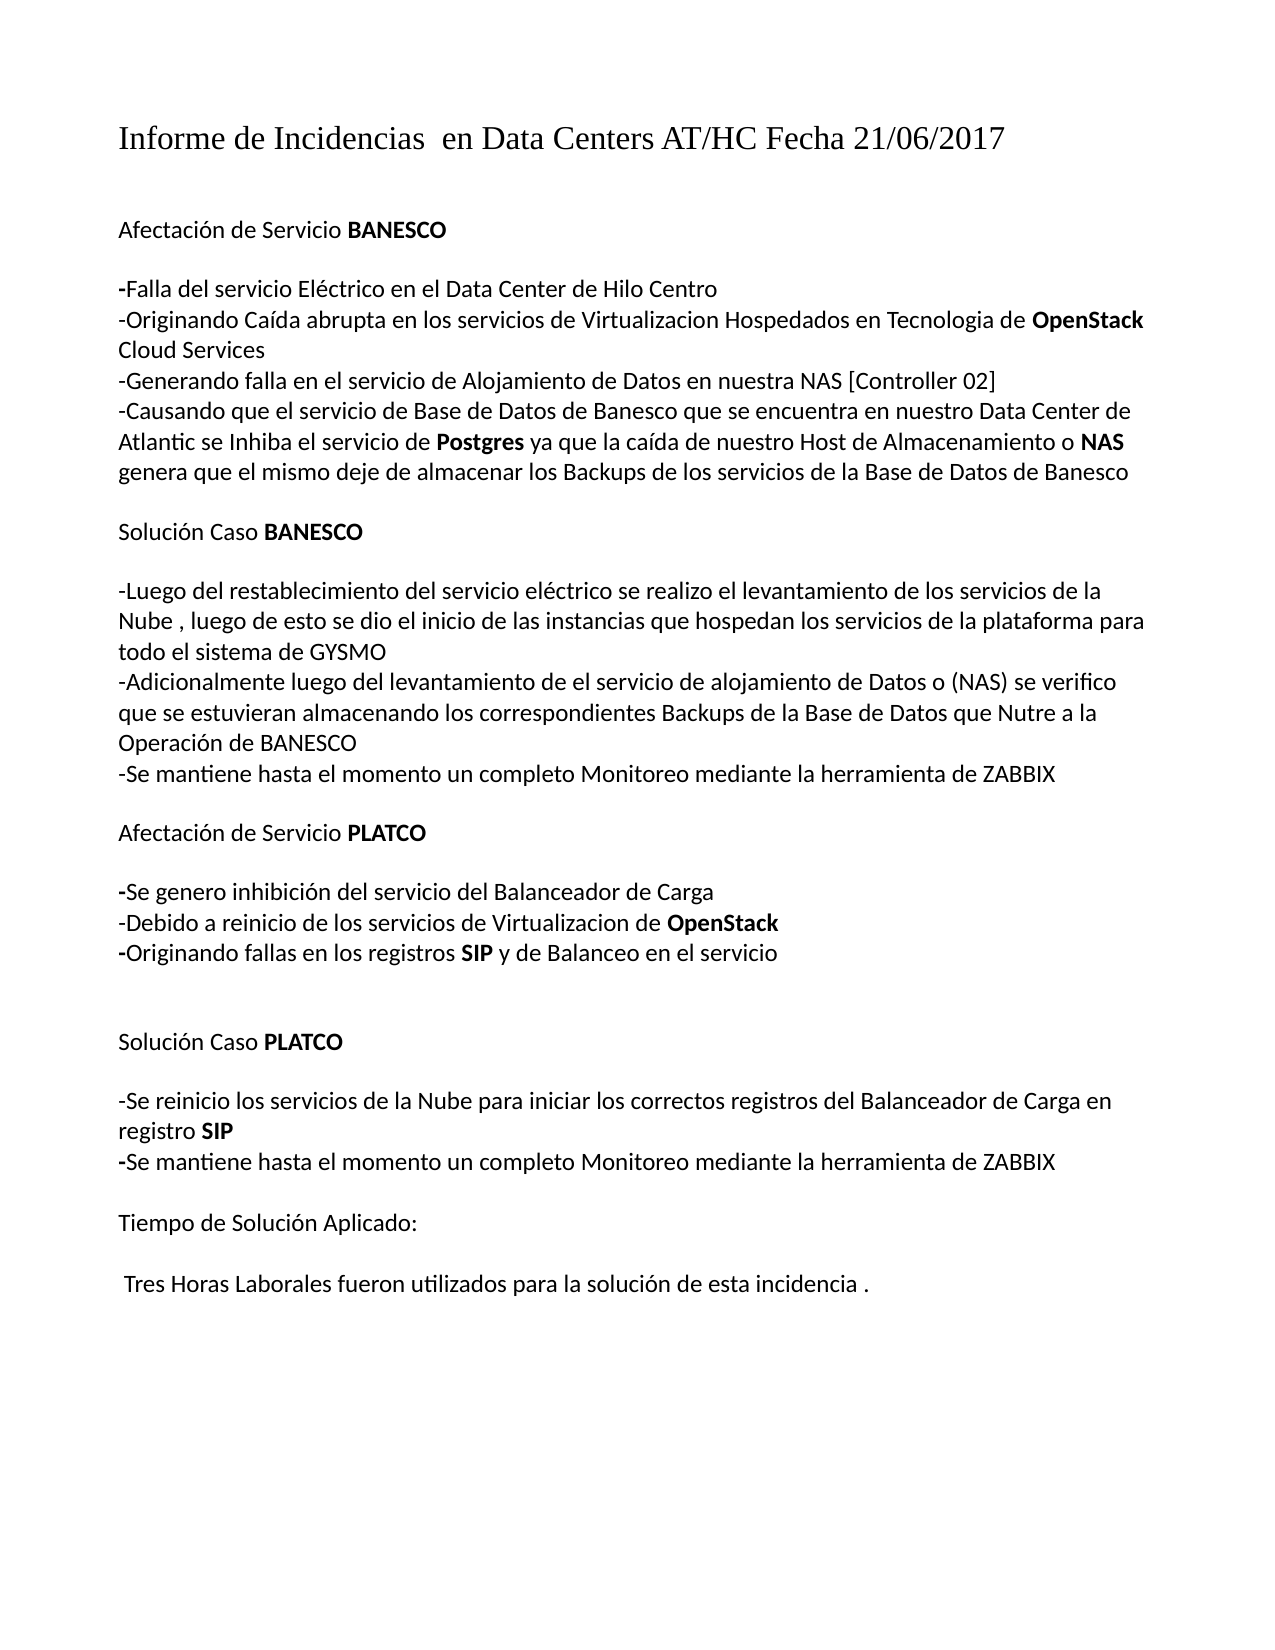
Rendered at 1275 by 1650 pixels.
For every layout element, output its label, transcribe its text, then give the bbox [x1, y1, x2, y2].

text -Se mantiene hasta el momento un completo Monitoreo mediante la herramienta de ZABBIX [118, 1146, 1157, 1176]
text -Causando que el servicio de Base de Datos de Banesco que se encuentra en nuestro Data Center de Atlantic se Inhiba el servicio de Postgres ya que la caída de nuestro Host de Almacenamiento o NAS genera que el mismo deje de almacenar los Backups de los servicios de la Base de Datos de Banesco [118, 395, 1157, 487]
text -Se mantiene hasta el momento un completo Monitoreo mediante la herramienta de ZABBIX [118, 758, 1157, 788]
text -Falla del servicio Eléctrico en el Data Center de Hilo Centro [118, 273, 1157, 304]
text Informe de Incidencias en Data Centers AT/HC Fecha 21/06/2017 [118, 118, 1157, 156]
text -Generando falla en el servicio de Alojamiento de Datos en nuestra NAS [Controller 02] [118, 365, 1157, 395]
text Afectación de Servicio PLATCO [118, 817, 1157, 848]
text -Originando Caída abrupta en los servicios de Virtualizacion Hospedados en Tecnologia de OpenStack Cloud Services [118, 304, 1157, 365]
text Tiempo de Solución Aplicado: [118, 1207, 1157, 1237]
text -Adicionalmente luego del levantamiento de el servicio de alojamiento de Datos o (NAS) se verifico que se estuvieran almacenando los correspondientes Backups de la Base de Datos que Nutre a la Operación de BANESCO [118, 666, 1157, 758]
text Afectación de Servicio BANESCO [118, 214, 1157, 244]
text Solución Caso BANESCO [118, 516, 1157, 546]
text Solución Caso PLATCO [118, 1026, 1157, 1056]
text -Se reinicio los servicios de la Nube para iniciar los correctos registros del Balanceador de Carga en registro SIP [118, 1085, 1157, 1146]
text -Se genero inhibición del servicio del Balanceador de Carga [118, 877, 1157, 907]
text -Luego del restablecimiento del servicio eléctrico se realizo el levantamiento de los servicios de la Nube , luego de esto se dio el inicio de las instancias que hospedan los servicios de la plataforma para todo el sistema de GYSMO [118, 575, 1157, 666]
text -Originando fallas en los registros SIP y de Balanceo en el servicio [118, 938, 1157, 968]
text Tres Horas Laborales fueron utilizados para la solución de esta incidencia . [118, 1268, 1157, 1298]
text -Debido a reinicio de los servicios de Virtualizacion de OpenStack [118, 907, 1157, 938]
